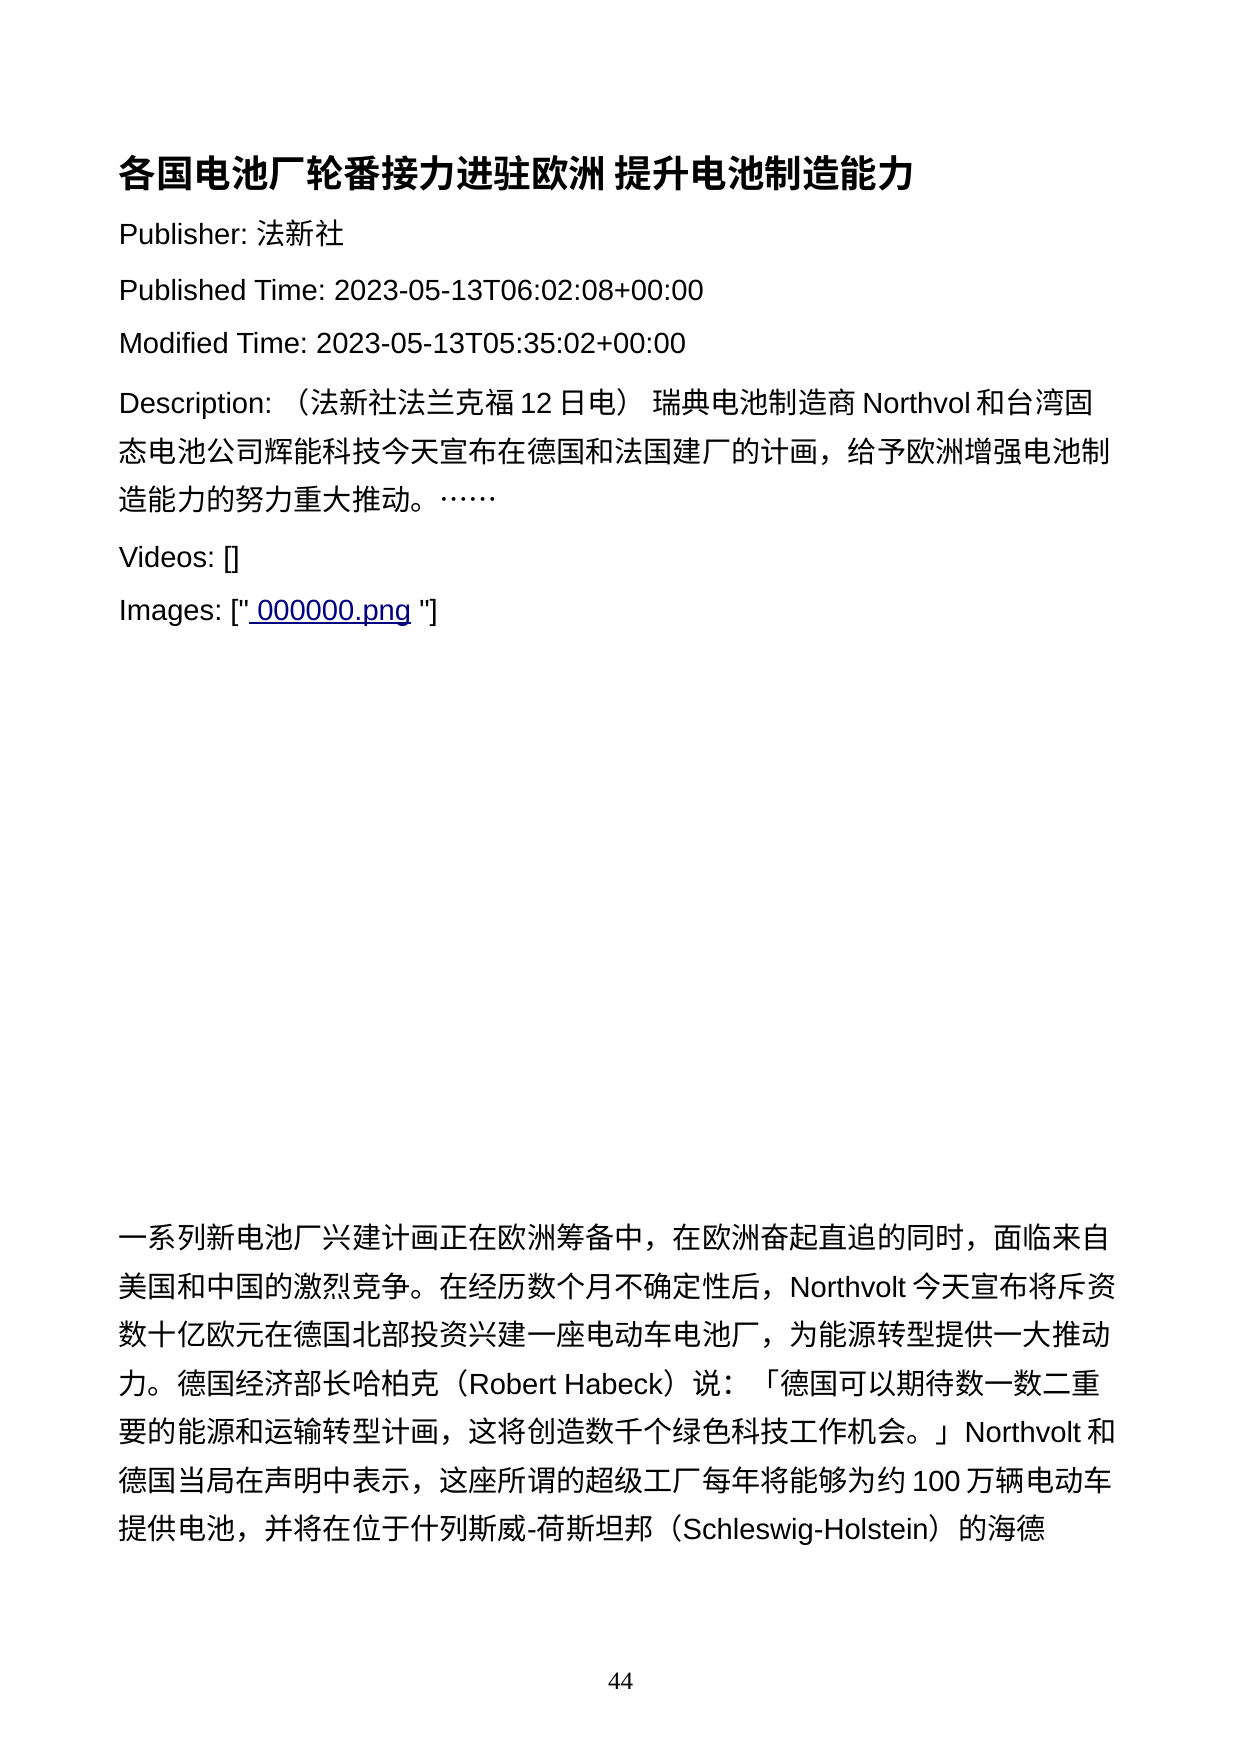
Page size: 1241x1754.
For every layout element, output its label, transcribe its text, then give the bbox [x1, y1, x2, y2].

text Images: [" 000000.png "] [118, 593, 1122, 627]
text 一系列新电池厂兴建计画正在欧洲筹备中，在欧洲奋起直追的同时，面临来自美国和中国的激烈竞争。在经历数个月不确定性后，Northvolt今天宣布将斥资数十亿欧元在德国北部投资兴建一座电动车电池厂，为能源转型提供一大推动力。德国经济部长哈柏克（Robert Habeck）说：「德国可以期待数一数二重要的能源和运输转型计画，这将创造数千个绿色科技工作机会。」Northvolt和德国当局在声明中表示，这座所谓的超级工厂每年将能够为约100万辆电动车提供电池，并将在位于什列斯威-荷斯坦邦（Schleswig-Holstein）的海德 [118, 1214, 1122, 1548]
text Published Time: 2023-05-13T06:02:08+00:00 [118, 273, 1122, 307]
text Modified Time: 2023-05-13T05:35:02+00:00 [118, 327, 1122, 360]
text Videos: [] [118, 540, 1122, 573]
text Description: （法新社法兰克福12日电） 瑞典电池制造商Northvol和台湾固态电池公司辉能科技今天宣布在德国和法国建厂的计画，给予欧洲增强电池制造能力的努力重大推动。…… [118, 380, 1122, 519]
subtitle 各国电池厂轮番接力进驻欧洲 提升电池制造能力 [118, 143, 1122, 198]
text Publisher: 法新社 [118, 210, 1122, 253]
